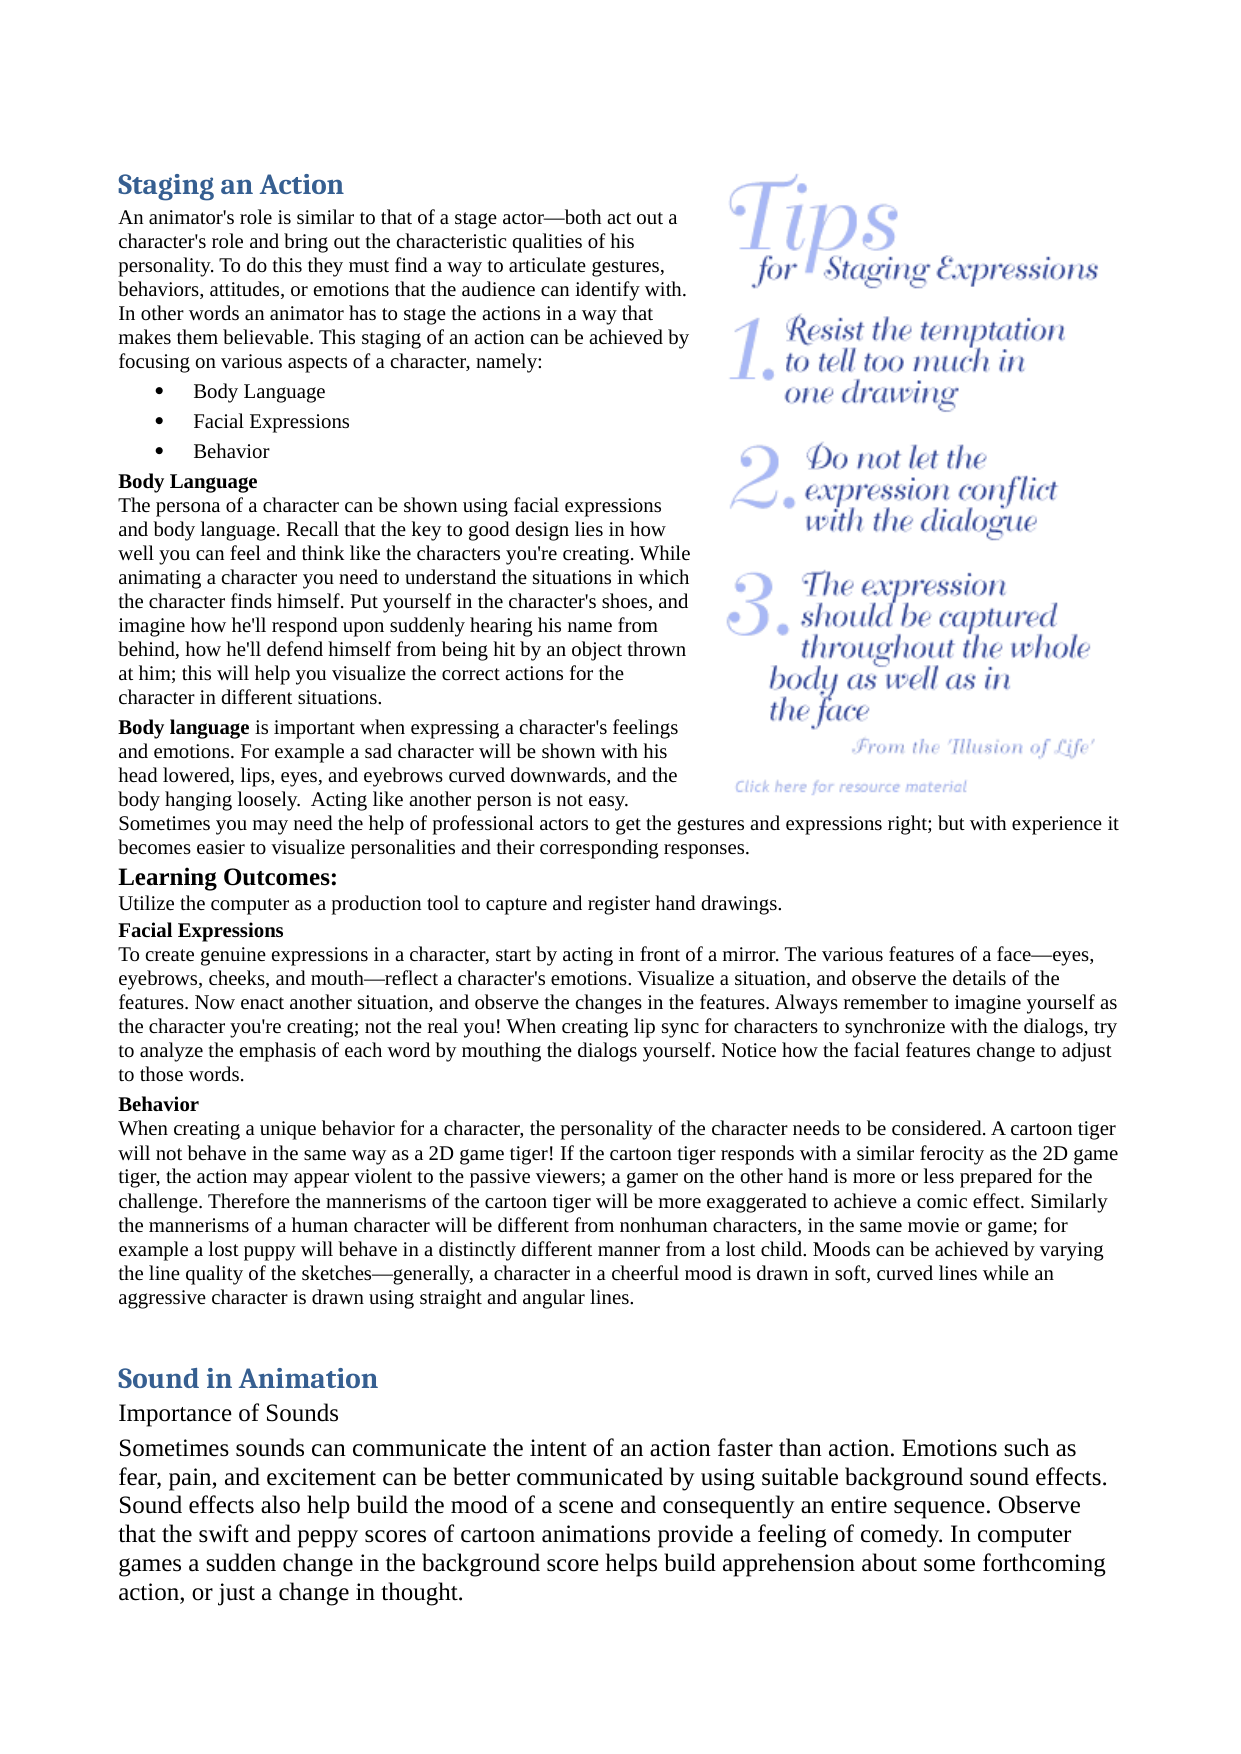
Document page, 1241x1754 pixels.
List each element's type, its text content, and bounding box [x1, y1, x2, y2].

text Body Language The persona of a character can be shown using facial expressions and body language. Recall that the key to good design lies in how well you can feel and think like the characters you're creating. While animating a character you need to understand the situations in which the character finds himself. Put yourself in the character's shoes, and imagine how he'll respond upon suddenly hearing his name from behind, how he'll defend himself from being hit by an object thrown at him; this will help you visualize the correct actions for the character in different situations. [118, 468, 713, 709]
list Body Language [156, 379, 713, 403]
title Importance of Sounds [118, 1398, 1122, 1427]
text An animator's role is similar to that of a stage actor—both act out a character's role and bring out the characteristic qualities of his personality. To do this they must find a way to articulate gestures, behaviors, attitudes, or emotions that the audience can identify with. In other words an animator has to stage the actions in a way that makes them believable. This staging of an action can be achieved by focusing on various aspects of a character, namely: [118, 204, 713, 373]
picture [713, 168, 1120, 808]
text Facial Expressions To create genuine expressions in a character, start by acting in front of a mirror. The various features of a face—eyes, eyebrows, cheeks, and mouth—reflect a character's emotions. Visualize a situation, and observe the details of the features. Now enact another situation, and observe the changes in the features. Always remember to imagine yourself as the character you're creating; not the real you! When creating lip sync for characters to synchronize with the dialogs, try to analyze the emphasis of each word by mouthing the dialogs yourself. Notice how the facial features change to adjust to those words. [118, 918, 1122, 1086]
text Body language is important when expressing a character's feelings and emotions. For example a sad character will be shown with his head lowered, lips, eyes, and eyebrows curved downwards, and the body hanging loosely. Acting like another person is not easy. Sometimes you may need the help of professional actors to get the gestures and expressions right; but with experience it becomes easier to visualize personalities and their corresponding responses. [118, 715, 1122, 859]
subtitle Sound in Animation [118, 1362, 1122, 1395]
list Facial Expressions [156, 409, 713, 433]
text Behavior When creating a unique behavior for a character, the personality of the character needs to be considered. A cartoon tiger will not behave in the same way as a 2D game tiger! If the cartoon tiger responds with a similar ferocity as the 2D game tiger, the action may appear violent to the passive viewers; a gamer on the other hand is more or less prepared for the challenge. Therefore the mannerisms of the cartoon tiger will be more exaggerated to achieve a comic effect. Similarly the mannerisms of a human character will be different from nonhuman characters, in the same movie or game; for example a lost puppy will behave in a distinctly different manner from a lost child. Moods can be achieved by varying the line quality of the sketches—generally, a character in a cheerful mood is drawn in soft, curved lines while an aggressive character is drawn using straight and angular lines. [118, 1092, 1122, 1309]
subtitle Staging an Action [118, 168, 713, 202]
list Behavior [156, 439, 713, 463]
text Learning Outcomes: Utilize the computer as a production tool to capture and register hand drawings. [118, 862, 1122, 915]
text Sometimes sounds can communicate the intent of an action faster than action. Emotions such as fear, pain, and excitement can be better communicated by using suitable background sound effects. Sound effects also help build the mood of a scene and consequently an entire sequence. Observe that the swift and peppy scores of cartoon animations provide a feeling of comedy. In computer games a sudden change in the background score helps build apprehension about some forthcoming action, or just a change in thought. [118, 1433, 1122, 1605]
